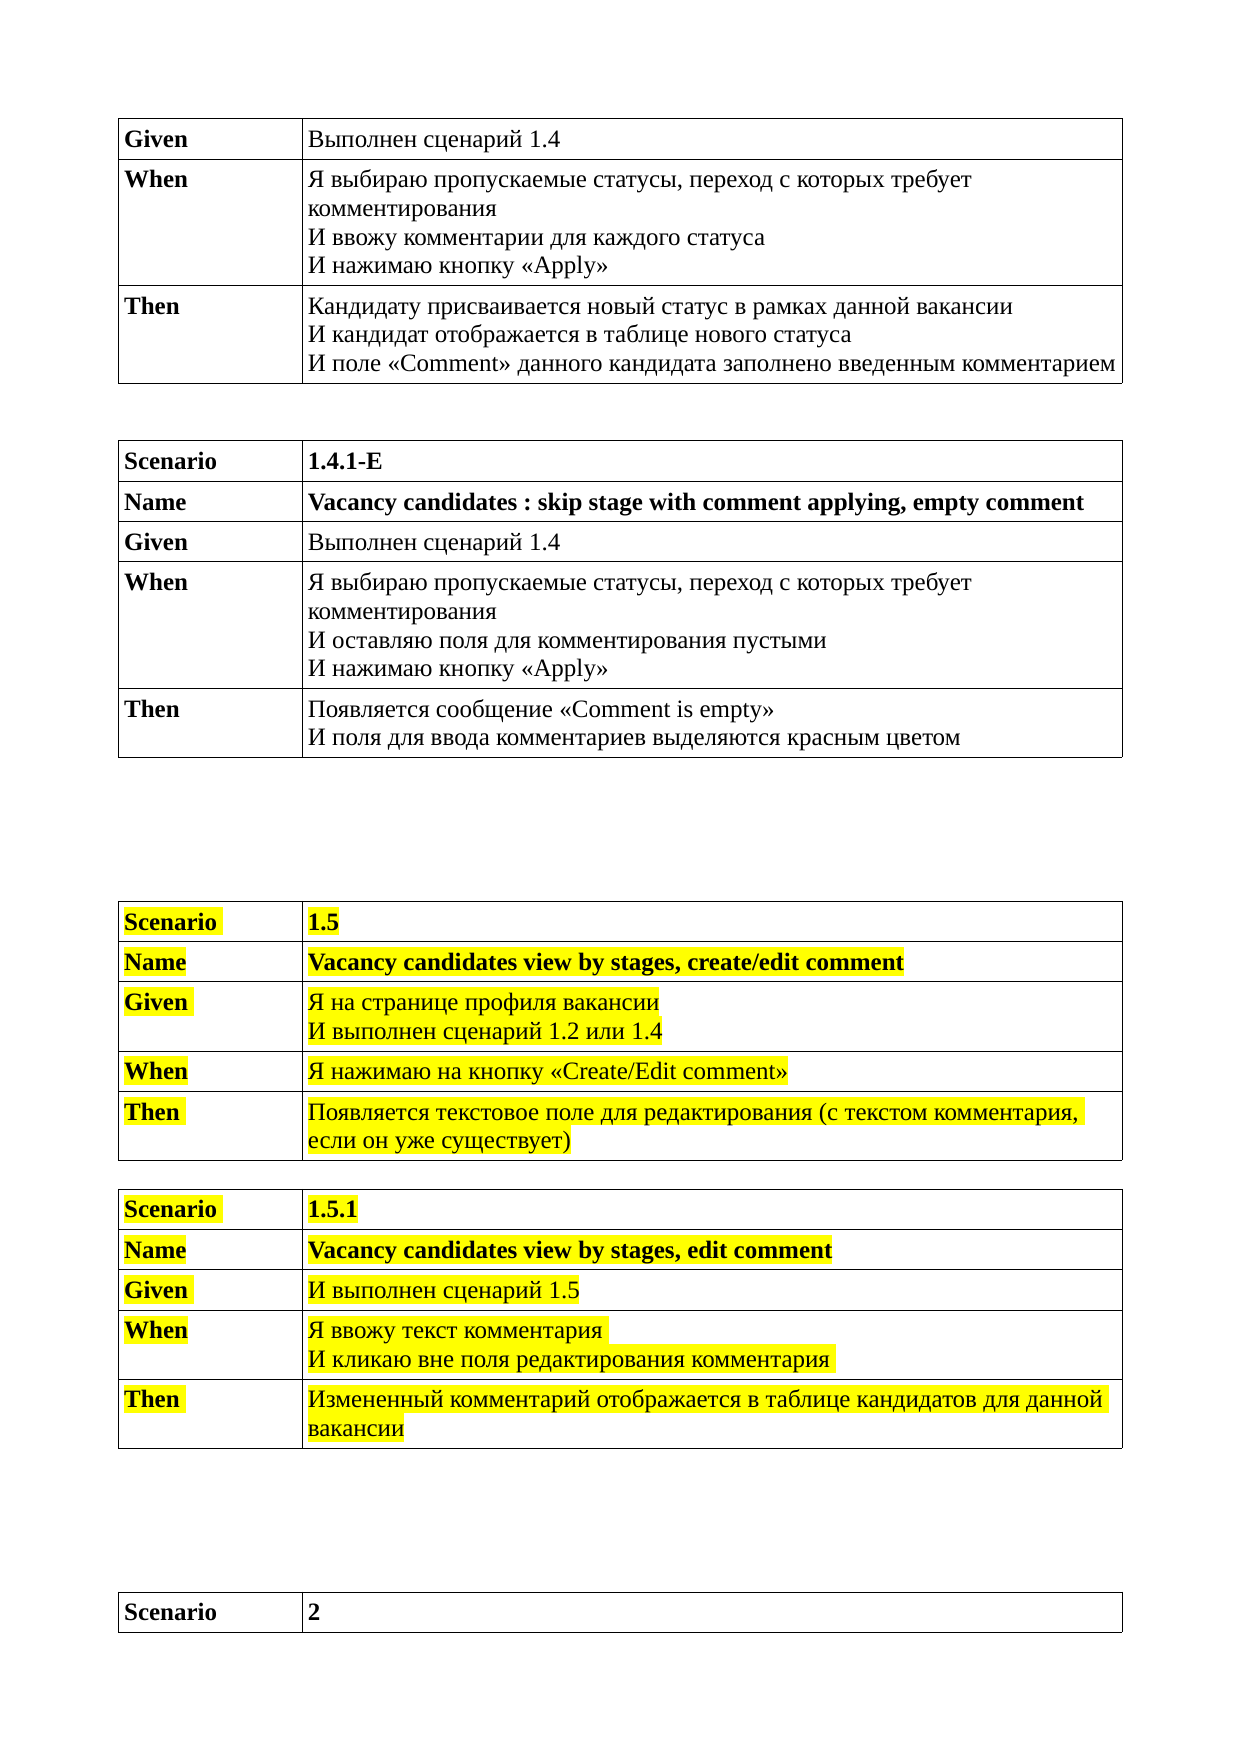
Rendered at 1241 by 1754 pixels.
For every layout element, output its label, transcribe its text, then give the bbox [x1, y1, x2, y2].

table_cell When [119, 562, 302, 688]
table_header 1.5 [303, 902, 1122, 941]
table_cell Vacancy candidates view by stages, edit comment [303, 1230, 1122, 1269]
table_header 1.5.1 [303, 1190, 1122, 1229]
table_cell Name [119, 942, 302, 981]
table_header 1.4.1-E [303, 441, 1122, 481]
table_cell Появляется сообщение «Comment is empty» И поля для ввода комментариев выделяются красным цветом [303, 689, 1122, 757]
table_header 2 [303, 1593, 1122, 1632]
table_cell Я выбираю пропускаемые статусы, переход с которых требует комментирования И оставляю поля для комментирования пустыми И нажимаю кнопку «Apply» [303, 562, 1122, 688]
table_cell Given [119, 119, 302, 158]
table_cell Then [119, 286, 302, 383]
table_cell Given [119, 522, 302, 561]
table_cell Name [119, 1230, 302, 1269]
table_cell Выполнен сценарий 1.4 [303, 119, 1122, 158]
table_cell Выполнен сценарий 1.4 [303, 522, 1122, 561]
table_header Scenario [119, 1190, 302, 1229]
table_cell Измененный комментарий отображается в таблице кандидатов для данной вакансии [303, 1380, 1122, 1448]
table_cell Я ввожу текст комментария И кликаю вне поля редактирования комментария [303, 1311, 1122, 1379]
table_cell When [119, 1052, 302, 1091]
table_header Scenario [119, 1593, 302, 1632]
table_cell Then [119, 1380, 302, 1448]
table_cell Я на странице профиля вакансии И выполнен сценарий 1.2 или 1.4 [303, 982, 1122, 1051]
table_cell Then [119, 689, 302, 757]
table_cell When [119, 1311, 302, 1379]
table_cell Я нажимаю на кнопку «Create/Edit comment» [303, 1052, 1122, 1091]
table_cell Name [119, 482, 302, 521]
table_cell When [119, 160, 302, 285]
table_cell Given [119, 982, 302, 1051]
table_cell Я выбираю пропускаемые статусы, переход с которых требует комментирования И ввожу комментарии для каждого статуса И нажимаю кнопку «Apply» [303, 160, 1122, 285]
table_cell Vacancy candidates : skip stage with comment applying, empty comment [303, 482, 1122, 521]
table_cell Появляется текстовое поле для редактирования (с текстом комментария, если он уже существует) [303, 1092, 1122, 1160]
table_cell Given [119, 1270, 302, 1310]
table_cell Vacancy candidates view by stages, create/edit comment [303, 942, 1122, 981]
table_cell Then [119, 1092, 302, 1160]
table_header Scenario [119, 441, 302, 481]
table_cell И выполнен сценарий 1.5 [303, 1270, 1122, 1310]
table_cell Кандидату присваивается новый статус в рамках данной вакансии И кандидат отображается в таблице нового статуса И поле «Comment» данного кандидата заполнено введенным комментарием [303, 286, 1122, 383]
table_header Scenario [119, 902, 302, 941]
